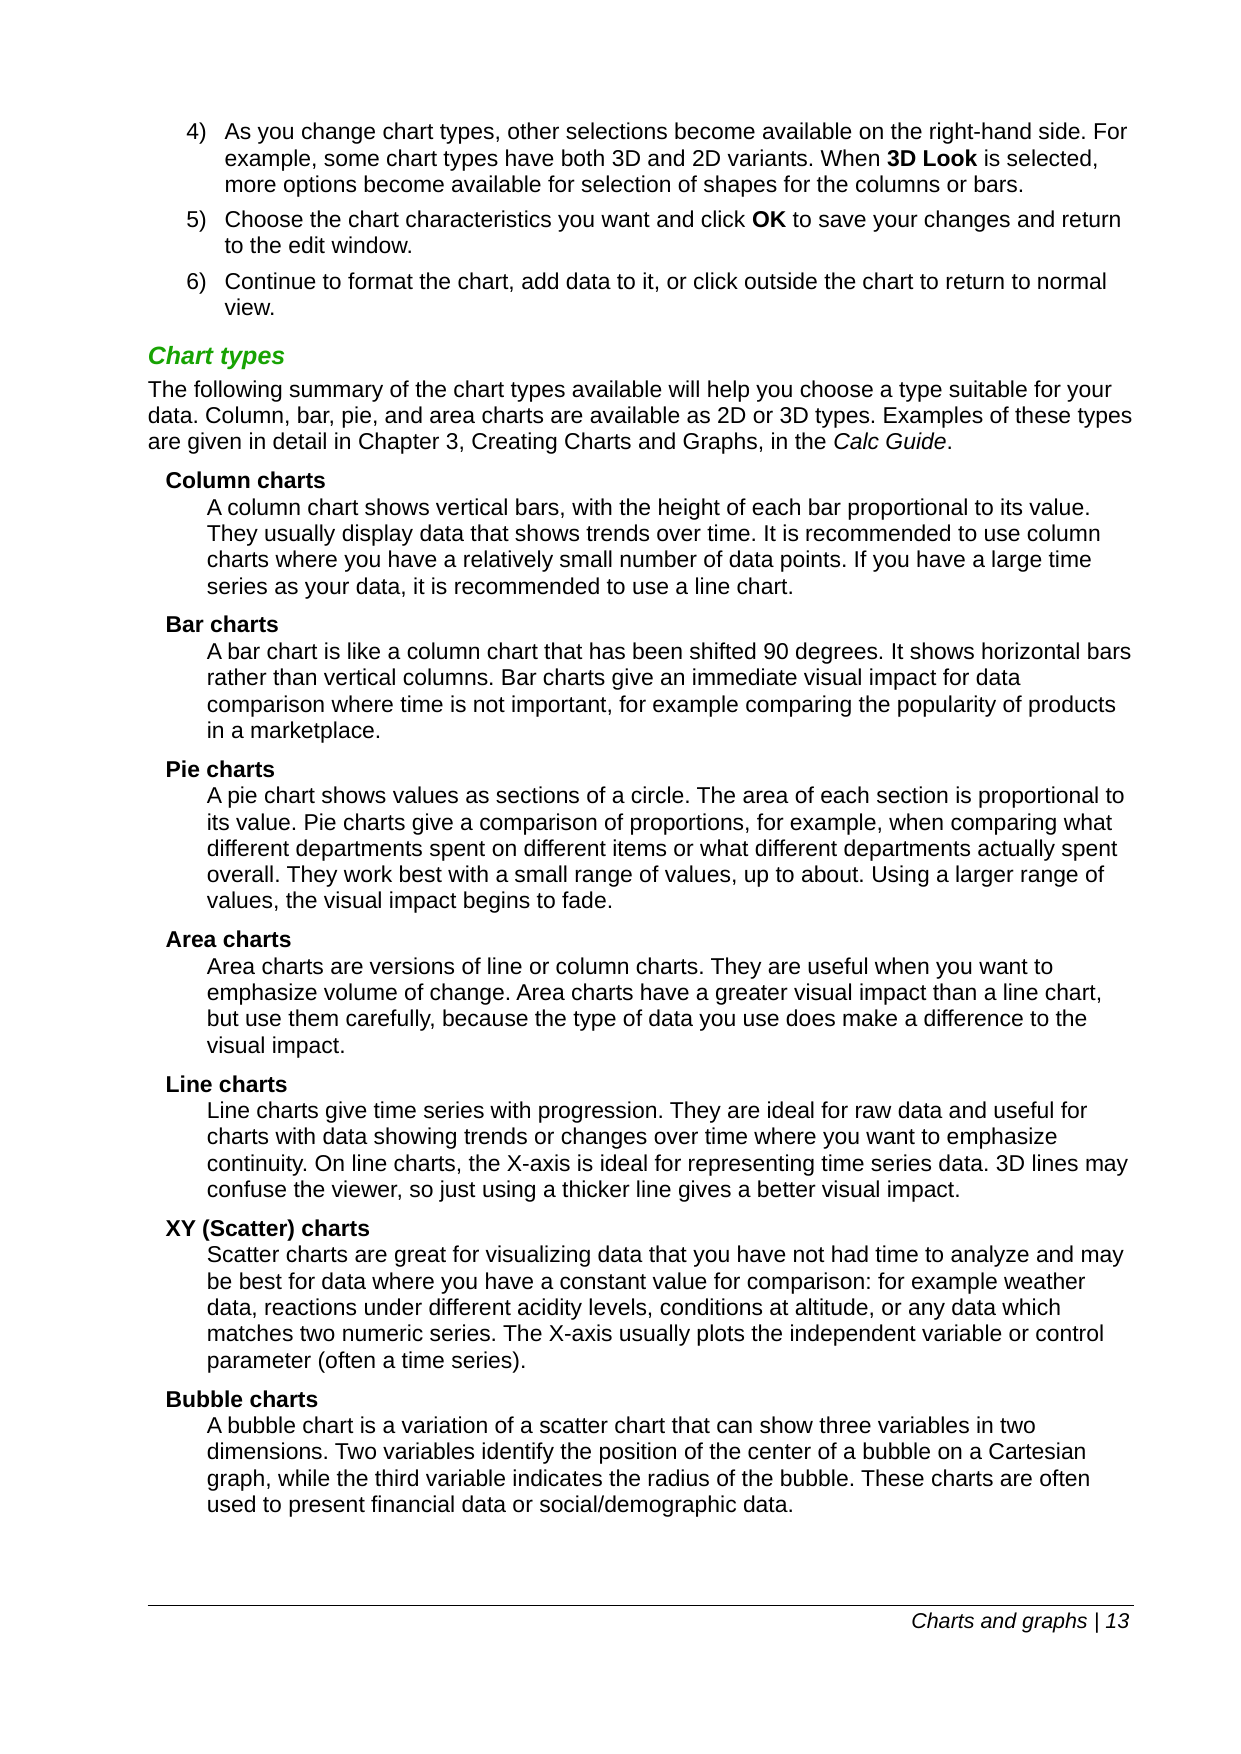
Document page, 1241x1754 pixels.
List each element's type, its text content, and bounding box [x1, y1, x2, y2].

text Line charts give time series with progression. They are ideal for raw data and useful for charts with data showing trends or changes over time where you want to emphasize continuity. On line charts, the X-axis is ideal for representing time series data. 3D lines may confuse the viewer, so just using a thicker line gives a better visual impact. [207, 1097, 1134, 1202]
text Area charts are versions of line or column charts. They are useful when you want to emphasize volume of change. Area charts have a greater visual impact than a line chart, but use them carefully, because the type of data you use does make a difference to the visual impact. [207, 953, 1134, 1058]
list Continue to format the chart, add data to it, or click outside the chart to return to normal view. [207, 268, 1134, 320]
text Line charts [165, 1071, 1134, 1097]
text XY (Scatter) charts [165, 1215, 1134, 1241]
text A pie chart shows values as sections of a circle. The area of each section is proportional to its value. Pie charts give a comparison of proportions, for example, when comparing what different departments spent on different items or what different departments actually spent overall. They work best with a small range of values, up to about. Using a larger range of values, the visual impact begins to fade. [207, 782, 1134, 914]
text Column charts [165, 467, 1134, 493]
list As you change chart types, other selections become available on the right-hand side. For example, some chart types have both 3D and 2D variants. When 3D Look is selected, more options become available for selection of shapes for the columns or bars. [207, 118, 1134, 197]
text Scatter charts are great for visualizing data that you have not had time to analyze and may be best for data where you have a constant value for comparison: for example weather data, reactions under different acidity levels, conditions at altitude, or any data which matches two numeric series. The X-axis usually plots the independent variable or control parameter (often a time series). [207, 1241, 1134, 1373]
text The following summary of the chart types available will help you choose a type suitable for your data. Column, bar, pie, and area charts are available as 2D or 3D types. Examples of these types are given in detail in Chapter 3, Creating Charts and Graphs, in the Calc Guide. [148, 376, 1134, 455]
text Area charts [165, 926, 1134, 953]
text A bubble chart is a variation of a scatter chart that can show three variables in two dimensions. Two variables identify the position of the center of a bubble on a Cartesian graph, while the third variable indicates the radius of the bubble. These charts are often used to present financial data or social/demographic data. [207, 1412, 1134, 1517]
text A bar chart is like a column chart that has been shifted 90 degrees. It shows horizontal bars rather than vertical columns. Bar charts give an immediate visual impact for data comparison where time is not important, for example comparing the popularity of products in a marketplace. [207, 638, 1134, 743]
text A column chart shows vertical bars, with the height of each bar proportional to its value. They usually display data that shows trends over time. It is recommended to use column charts where you have a relatively small number of data points. If you have a large time series as your data, it is recommended to use a line chart. [207, 493, 1134, 599]
text Bar charts [165, 611, 1134, 638]
text Pie charts [165, 756, 1134, 782]
list Choose the chart characteristics you want and click OK to save your changes and return to the edit window. [207, 206, 1134, 259]
text Bubble charts [165, 1386, 1134, 1412]
subtitle Chart types [148, 341, 1134, 370]
